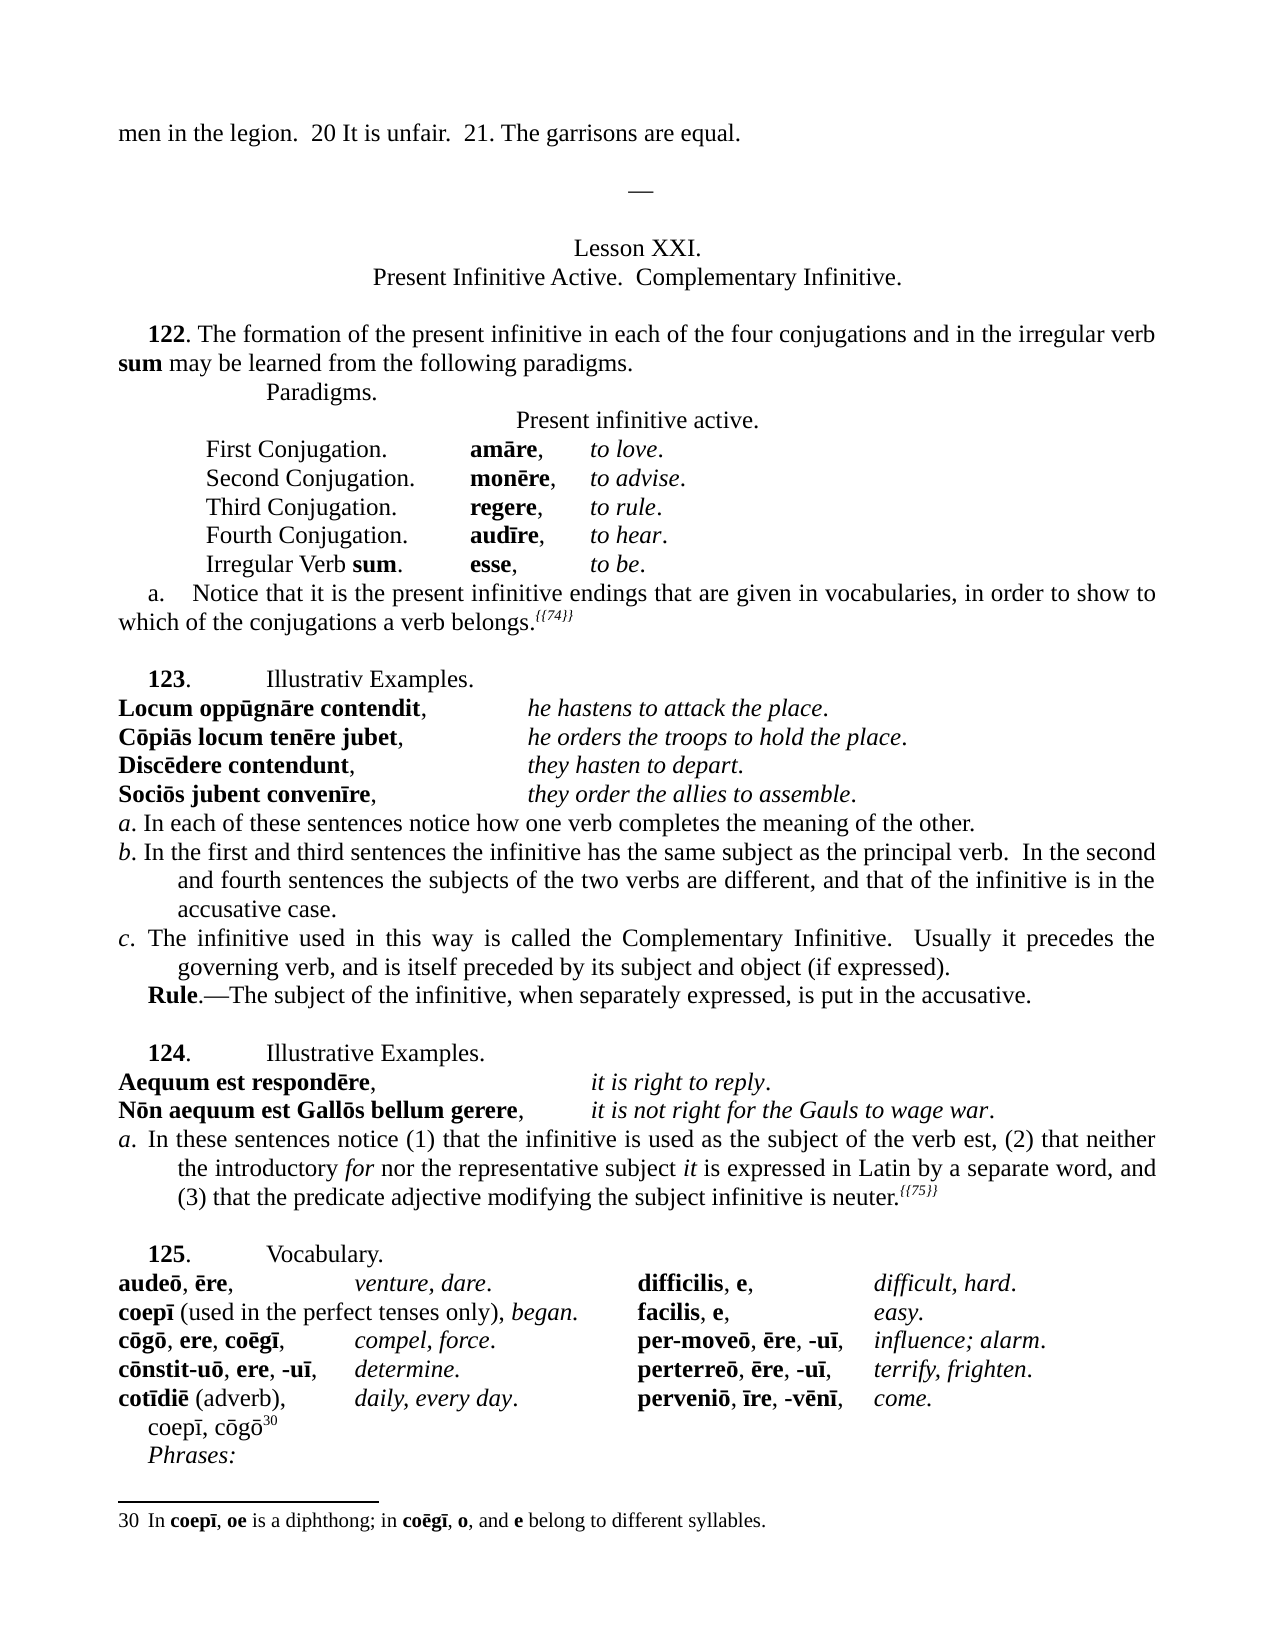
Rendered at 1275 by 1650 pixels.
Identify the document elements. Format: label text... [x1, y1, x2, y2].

text perveniō, īre, -vēnī, come. [637, 1383, 1157, 1412]
text difficilis, e, difficult, hard. [637, 1268, 1157, 1297]
text c. The infinitive used in this way is called the Complementary Infinitive. Usually it precedes the governing verb, and is itself preceded by its subject and object (if expressed). [118, 923, 1157, 981]
text — [118, 176, 1157, 204]
text Nōn aequum est Gallōs bellum gerere, it is not right for the Gauls to wage war. [118, 1096, 1157, 1124]
text Discēdere contendunt, they hasten to depart. [118, 751, 1157, 779]
text Fourth Conjugation. audīre, to hear. [118, 521, 1157, 549]
text Locum oppūgnāre contendit, he hastens to attack the place. [118, 693, 1157, 722]
text Sociōs jubent convenīre, they order the allies to assemble. [118, 779, 1157, 808]
text cōnstit-uō, ere, -uī, determine. [118, 1354, 637, 1383]
text Lesson XXI. [118, 233, 1157, 262]
text 123. Illustrativ Examples. [118, 664, 1157, 693]
text 124. Illustrative Examples. [118, 1038, 1157, 1067]
text cotīdiē (adverb), daily, every day. [118, 1383, 637, 1412]
text Third Conjugation. regere, to rule. [118, 492, 1157, 521]
text men in the legion. 20 It is unfair. 21. The garrisons are equal. [118, 118, 1157, 147]
text cōgō, ere, coēgī, compel, force. [118, 1326, 637, 1354]
text facilis, e, easy. [637, 1297, 1157, 1326]
text Rule.—The subject of the infinitive, when separately expressed, is put in the accusative. [118, 981, 1157, 1009]
text a. Notice that it is the present infinitive endings that are given in vocabularies, in order to show to which of the conjugations a verb belongs.{{74}} [118, 578, 1157, 636]
text Present Infinitive Active. Complementary Infinitive. [118, 262, 1157, 291]
text Aequum est respondēre, it is right to reply. [118, 1067, 1157, 1096]
text a. In these sentences notice (1) that the infinitive is used as the subject of the verb est, (2) that neither the introductory for nor the representative subject it is expressed in Latin by a separate word, and (3) that the predicate adjective modifying the subject infinitive is neuter.{{75}} [118, 1124, 1157, 1211]
text Irregular Verb sum. esse, to be. [118, 549, 1157, 578]
text Present infinitive active. [118, 406, 1157, 434]
text Cōpiās locum tenēre jubet, he orders the troops to hold the place. [118, 722, 1157, 751]
text per-moveō, ēre, -uī, influence; alarm. [637, 1326, 1157, 1354]
text Paradigms. [118, 377, 1157, 406]
text coepī, cōgō [118, 1412, 1157, 1441]
text audeō, ēre, venture, dare. [118, 1268, 637, 1297]
text 125. Vocabulary. [118, 1239, 1157, 1268]
text Second Conjugation. monēre, to advise. [118, 463, 1157, 492]
text a. In each of these sentences notice how one verb completes the meaning of the other. [118, 808, 1157, 837]
text perterreō, ēre, -uī, terrify, frighten. [637, 1354, 1157, 1383]
text First Conjugation. amāre, to love. [118, 434, 1157, 463]
text Phrases: [118, 1441, 1157, 1469]
text coepī (used in the perfect tenses only), began. [118, 1297, 637, 1326]
text b. In the first and third sentences the infinitive has the same subject as the principal verb. In the second and fourth sentences the subjects of the two verbs are different, and that of the infinitive is in the accusative case. [118, 837, 1157, 923]
text In coepī, oe is a diphthong; in coēgī, o, and e belong to different syllables. [118, 1508, 1157, 1532]
text 122. The formation of the present infinitive in each of the four conjugations and in the irregular verb sum may be learned from the following paradigms. [118, 319, 1157, 377]
